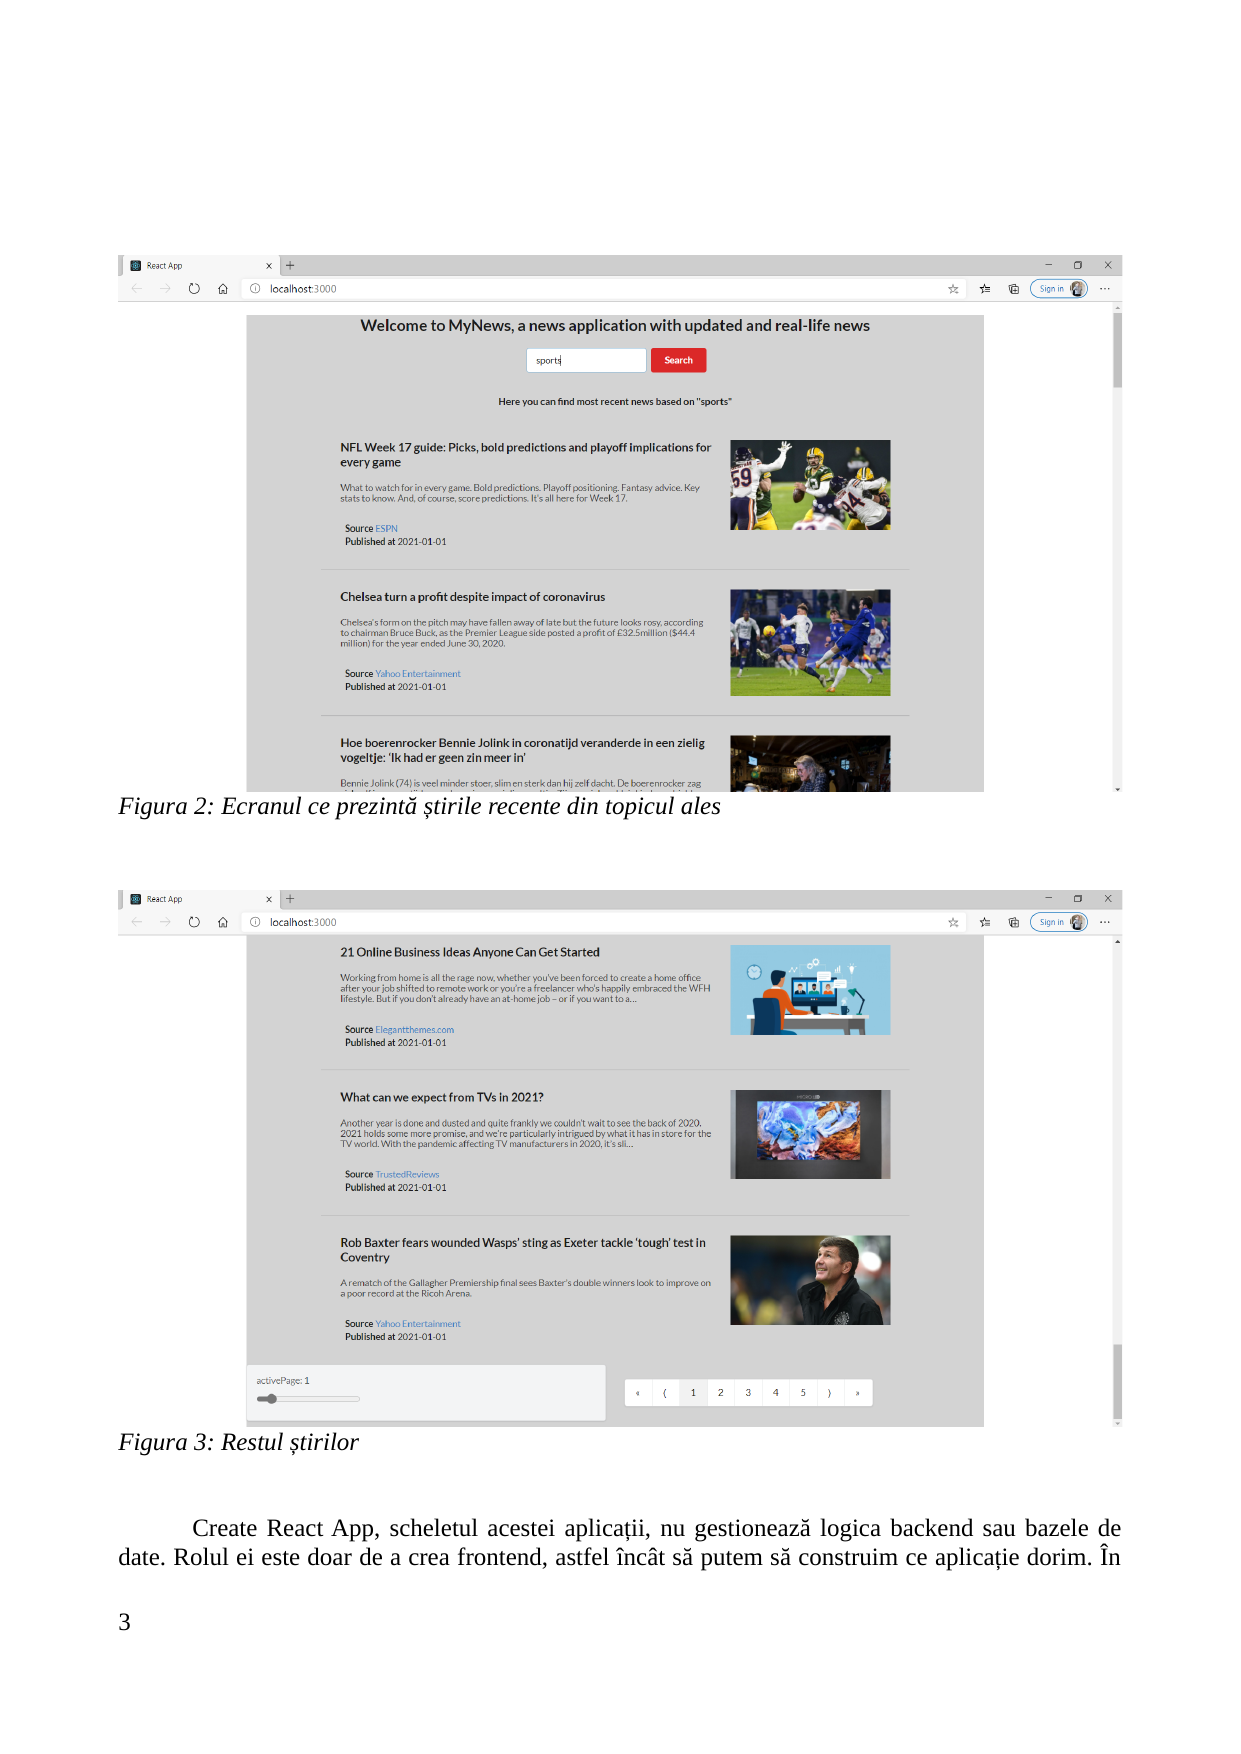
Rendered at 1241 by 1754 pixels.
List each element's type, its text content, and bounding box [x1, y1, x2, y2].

text Figura 2: Ecranul ce prezintă știrile recente din topicul ales [118, 792, 1122, 820]
picture [118, 890, 1123, 1427]
text Create React App, scheletul acestei aplicații, nu gestionează logica backend sau bazele de date. Rolul ei este doar de a crea frontend, astfel încât să putem să construim ce aplicație dorim. În [118, 1513, 1122, 1570]
text Figura 3: Restul știrilor [118, 1427, 1122, 1455]
picture [118, 255, 1123, 792]
